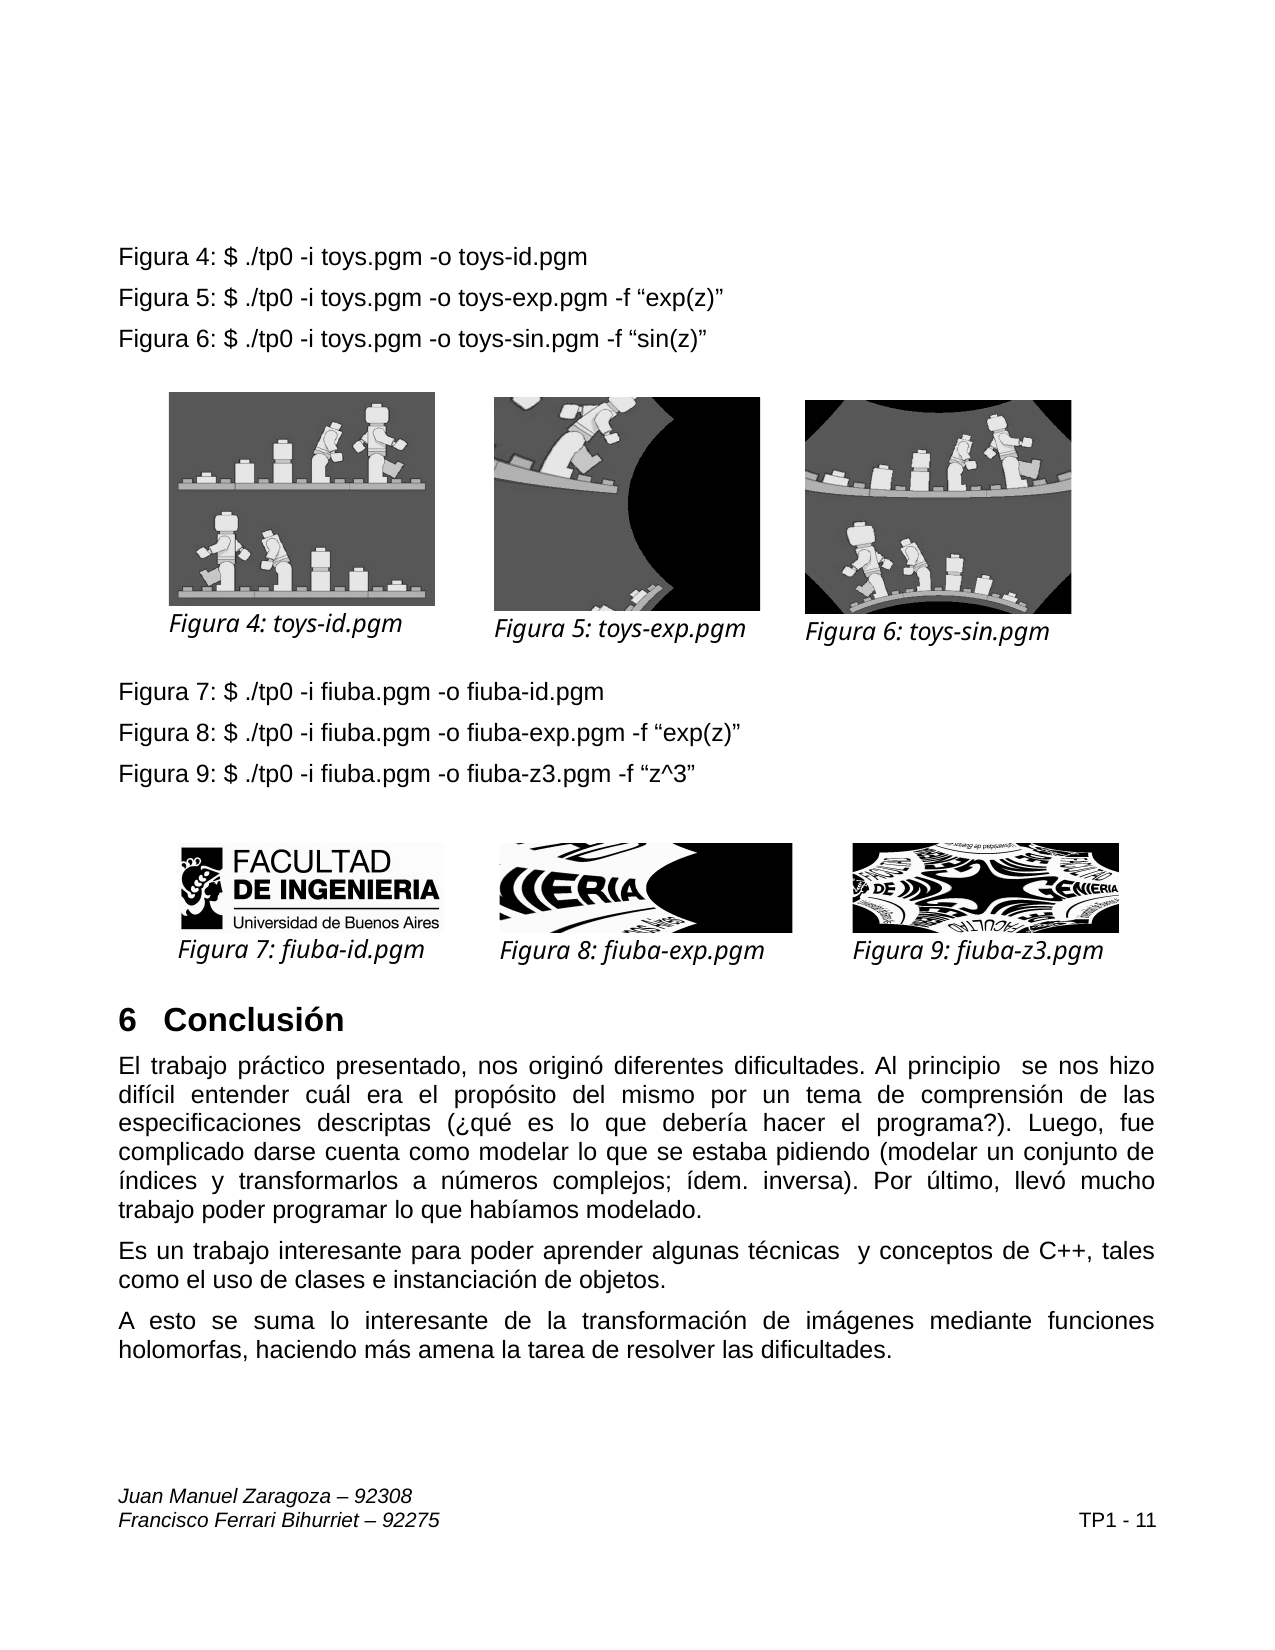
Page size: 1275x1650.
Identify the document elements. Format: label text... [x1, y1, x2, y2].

text Figura 6: $ ./tp0 -i toys.pgm -o toys-sin.pgm -f “sin(z)” [118, 324, 1157, 353]
text Es un trabajo interesante para poder aprender algunas técnicas y conceptos de C++, tales como el uso de clases e instanciación de objetos. [118, 1236, 1157, 1293]
text Figura 5: $ ./tp0 -i toys.pgm -o toys-exp.pgm -f “exp(z)” [118, 283, 1157, 312]
text Figura 4: $ ./tp0 -i toys.pgm -o toys-id.pgm [118, 242, 1157, 271]
picture [177, 843, 444, 933]
text El trabajo práctico presentado, nos originó diferentes dificultades. Al principio se nos hizo difícil entender cuál era el propósito del mismo por un tema de comprensión de las especificaciones descriptas (¿qué es lo que debería hacer el programa?). Luego, fue complicado darse cuenta como modelar lo que se estaba pidiendo (modelar un conjunto de índices y transformarlos a números complejos; ídem. inversa). Por último, llevó mucho trabajo poder programar lo que habíamos modelado. [118, 1051, 1157, 1223]
picture [499, 843, 793, 933]
text Figura 5: toys-exp.pgm [494, 611, 760, 644]
text Figura 8: fiuba-exp.pgm [499, 933, 792, 967]
text Figura 7: $ ./tp0 -i fiuba.pgm -o fiuba-id.pgm [118, 677, 1157, 705]
text Figura 7: fiuba-id.pgm [177, 933, 443, 966]
subtitle Conclusión [118, 1000, 1157, 1038]
text Figura 9: $ ./tp0 -i fiuba.pgm -o fiuba-z3.pgm -f “z^3” [118, 759, 1157, 788]
picture [168, 392, 435, 606]
text Figura 4: toys-id.pgm [169, 606, 435, 639]
text Figura 9: fiuba-z3.pgm [852, 933, 1118, 967]
picture [805, 400, 1072, 614]
text A esto se suma lo interesante de la transformación de imágenes mediante funciones holomorfas, haciendo más amena la tarea de resolver las dificultades. [118, 1306, 1157, 1363]
text Figura 8: $ ./tp0 -i fiuba.pgm -o fiuba-exp.pgm -f “exp(z)” [118, 718, 1157, 747]
text Figura 6: toys-sin.pgm [805, 614, 1071, 648]
picture [494, 397, 761, 611]
picture [852, 843, 1119, 933]
